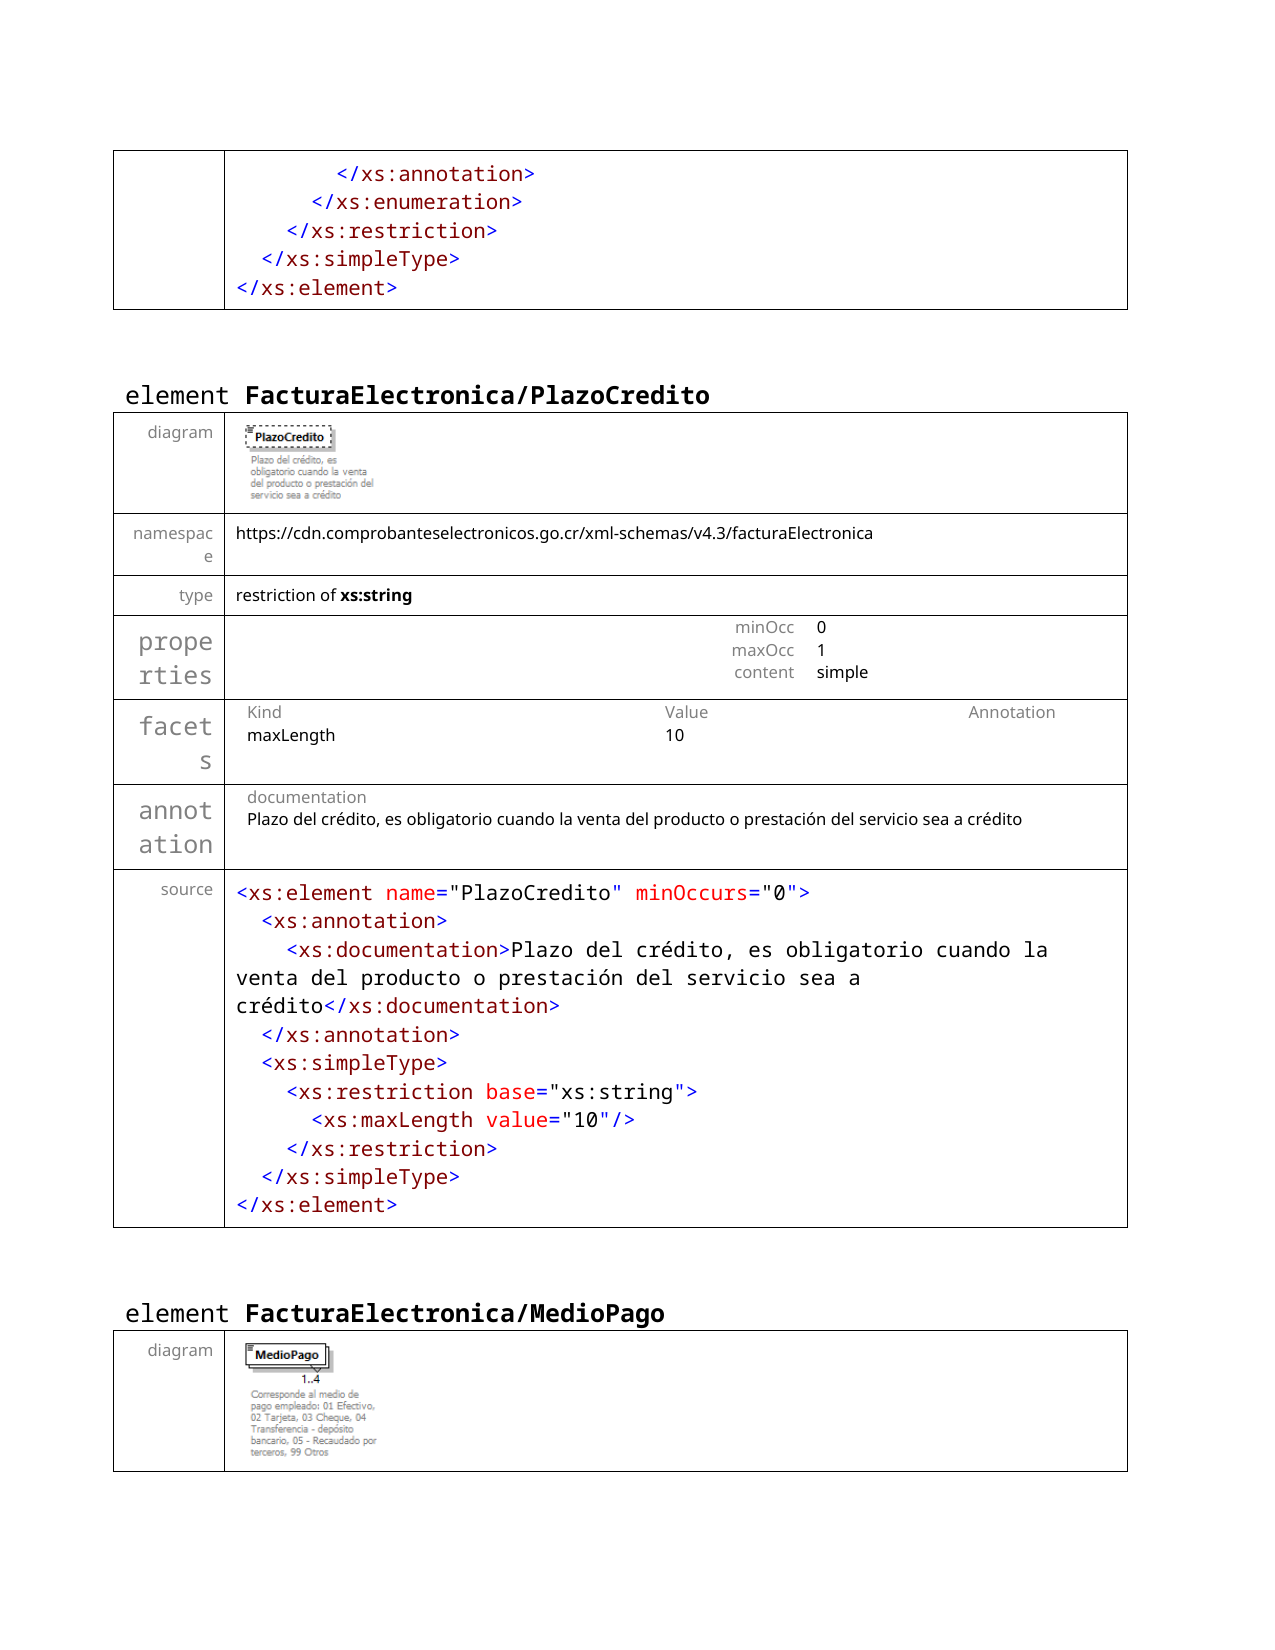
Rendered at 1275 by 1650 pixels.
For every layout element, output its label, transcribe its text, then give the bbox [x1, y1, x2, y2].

table_header Kind [236, 700, 654, 723]
table_cell <xs:element name="PlazoCredito" minOccurs="0"> <xs:annotation> <xs:documentation>Plazo del crédito, es obligatorio cuando la venta del producto o prestación del servicio sea a crédito</xs:documentation> </xs:annotation> <xs:simpleType> <xs:restriction base="xs:string"> <xs:maxLength value="10"/> </xs:restriction> </xs:simpleType> </xs:element> [225, 870, 1127, 1227]
table_cell [225, 700, 1127, 784]
table_cell namespace [114, 514, 224, 575]
picture [235, 1339, 387, 1463]
table_cell type [114, 576, 224, 614]
table_cell maxLength [236, 723, 654, 746]
table_header [225, 413, 1127, 513]
table_cell annotation [114, 785, 224, 869]
picture [235, 421, 387, 506]
table_cell https://cdn.comprobanteselectronicos.go.cr/xml-schemas/v4.3/facturaElectronica [225, 514, 1127, 575]
text element FacturaElectronica/MedioPago [125, 1296, 1150, 1330]
table_header minOcc [236, 616, 805, 638]
text element FacturaElectronica/PlazoCredito [125, 378, 1150, 412]
table_header Annotation [957, 700, 1127, 723]
table_cell [225, 616, 1127, 699]
table_cell simple [805, 661, 1127, 684]
table_header [225, 1331, 1127, 1471]
table_cell source [114, 870, 224, 1227]
table_header Value [654, 700, 957, 723]
table_header 0 [805, 616, 1127, 638]
table_header diagram [114, 1331, 224, 1471]
table_header documentation [236, 785, 1127, 808]
table_cell Plazo del crédito, es obligatorio cuando la venta del producto o prestación del servicio sea a crédito [236, 808, 1127, 831]
table_cell content [236, 661, 805, 684]
table_cell facets [114, 700, 224, 784]
table_cell [225, 785, 1127, 869]
table_cell 10 [654, 723, 957, 746]
table_cell [957, 723, 1127, 746]
table_cell maxOcc [236, 638, 805, 661]
table_cell properties [114, 616, 224, 699]
table_cell 1 [805, 638, 1127, 661]
table_header diagram [114, 413, 224, 513]
table_cell [114, 151, 224, 309]
table_cell restriction of xs:string [225, 576, 1127, 614]
table_cell </xs:annotation> </xs:enumeration> </xs:restriction> </xs:simpleType> </xs:element> [225, 151, 1127, 309]
